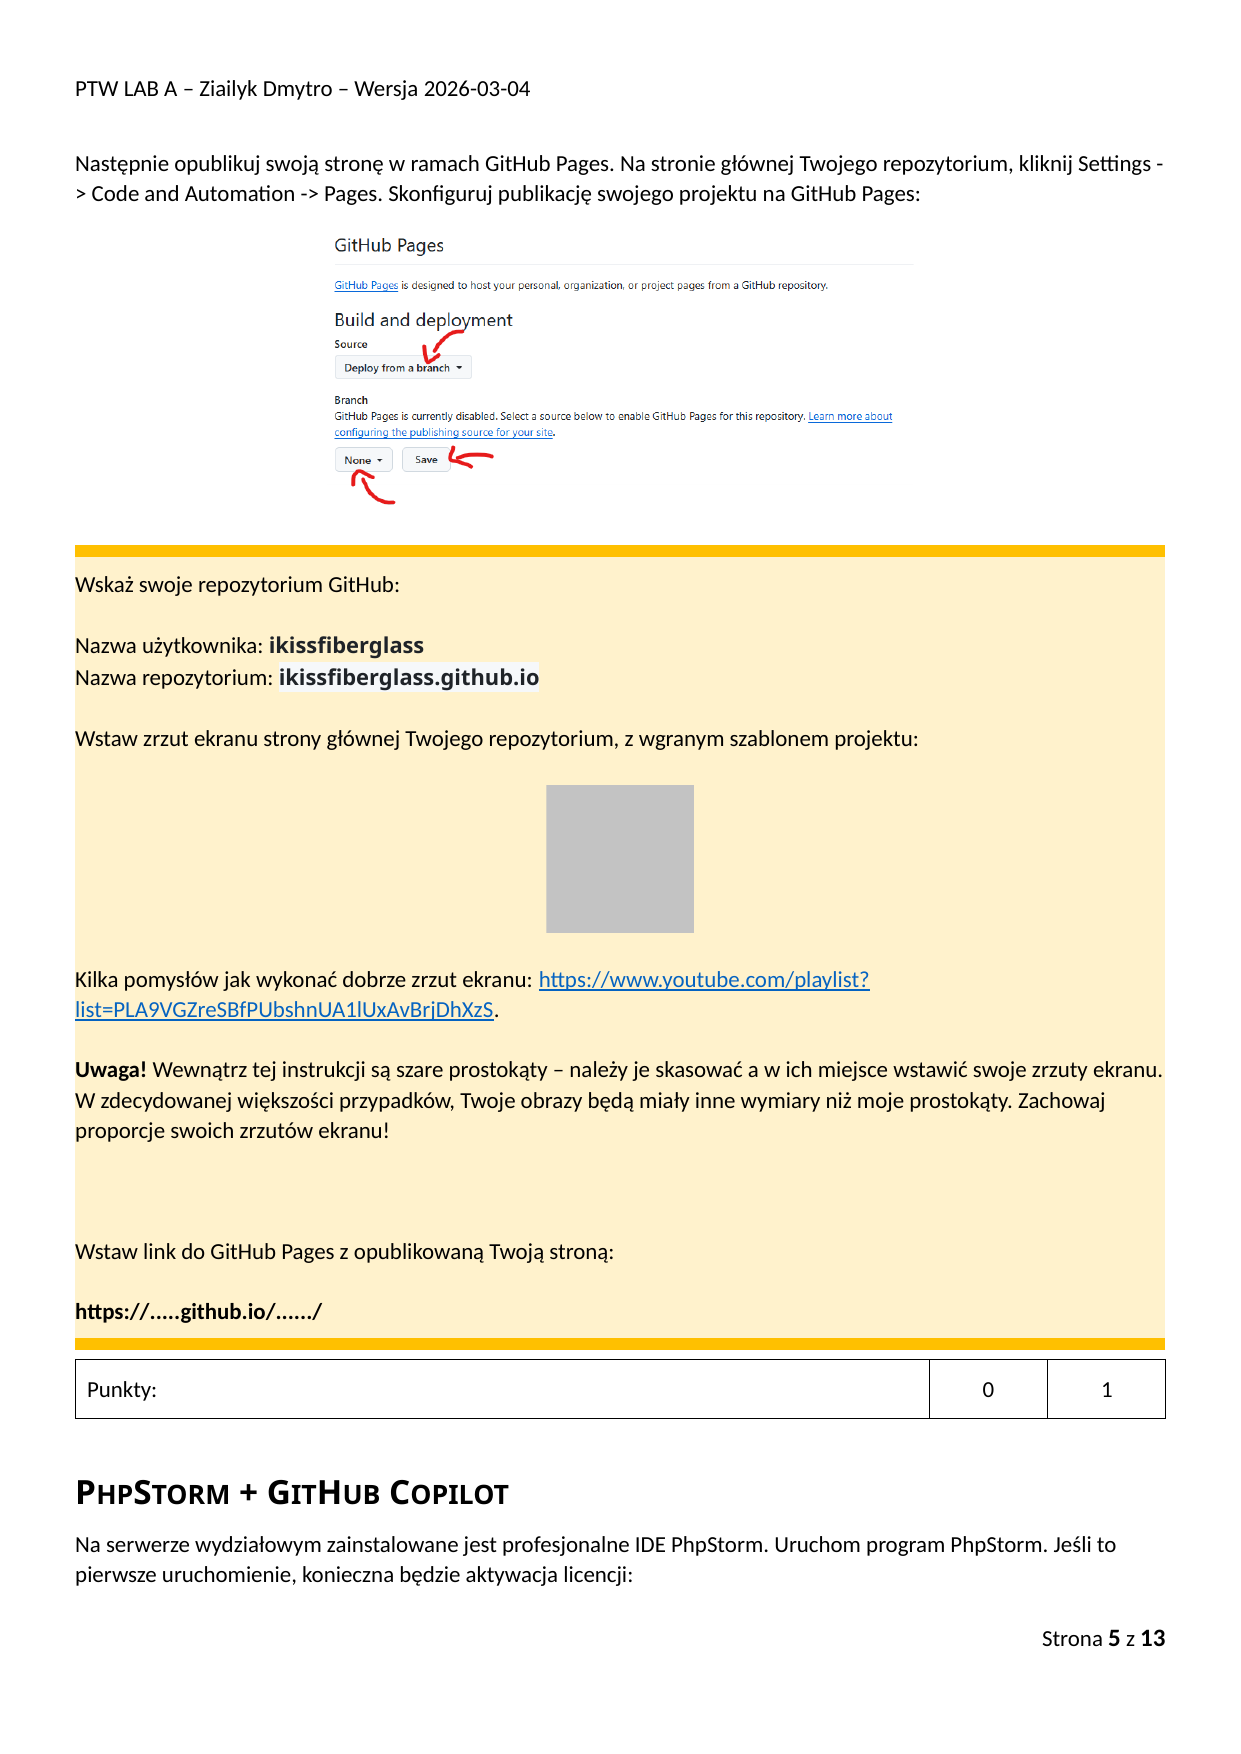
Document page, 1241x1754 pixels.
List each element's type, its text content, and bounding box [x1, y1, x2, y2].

picture [326, 225, 914, 505]
text Kilka pomysłów jak wykonać dobrze zrzut ekranu: https://www.youtube.com/playlist?list=PLA9VGZreSBfPUbshnUA1lUxAvBrjDhXzS. [75, 940, 1165, 1000]
text Wskaż swoje repozytorium GitHub: [75, 557, 1165, 575]
text Nazwa użytkownika: ikissfiberglass [75, 605, 1165, 637]
text Następnie opublikuj swoją stronę w ramach GitHub Pages. Na stronie głównej Twojego repozytorium, kliknij Settings -> Code and Automation -> Pages. Skonfiguruj publikację swojego projektu na GitHub Pages: [75, 149, 1165, 207]
table_header 1 [1048, 1360, 1165, 1418]
text Nazwa repozytorium: ikissfiberglass.github.io [75, 637, 1165, 669]
text Na serwerze wydziałowym zainstalowane jest profesjonalne IDE PhpStorm. Uruchom program PhpStorm. Jeśli to pierwsze uruchomienie, konieczna będzie aktywacja licencji: [75, 1530, 1165, 1588]
text Wstaw link do GitHub Pages z opublikowaną Twoją stroną: [75, 1212, 1165, 1242]
picture [546, 785, 694, 933]
text Wstaw zrzut ekranu strony głównej Twojego repozytorium, z wgranym szablonem projektu: [75, 699, 1165, 730]
text Uwaga! Wewnątrz tej instrukcji są szare prostokąty – należy je skasować a w ich miejsce wstawić swoje zrzuty ekranu. W zdecydowanej większości przypadków, Twoje obrazy będą miały inne wymiary niż moje prostokąty. Zachowaj proporcje swoich zrzutów ekranu! [75, 1031, 1165, 1121]
table_header 0 [930, 1360, 1047, 1418]
text https://.....github.io/....../ [75, 1272, 1165, 1338]
table_header Punkty: [76, 1360, 929, 1418]
subtitle PhpStorm + GitHub Copilot [75, 1469, 1165, 1514]
